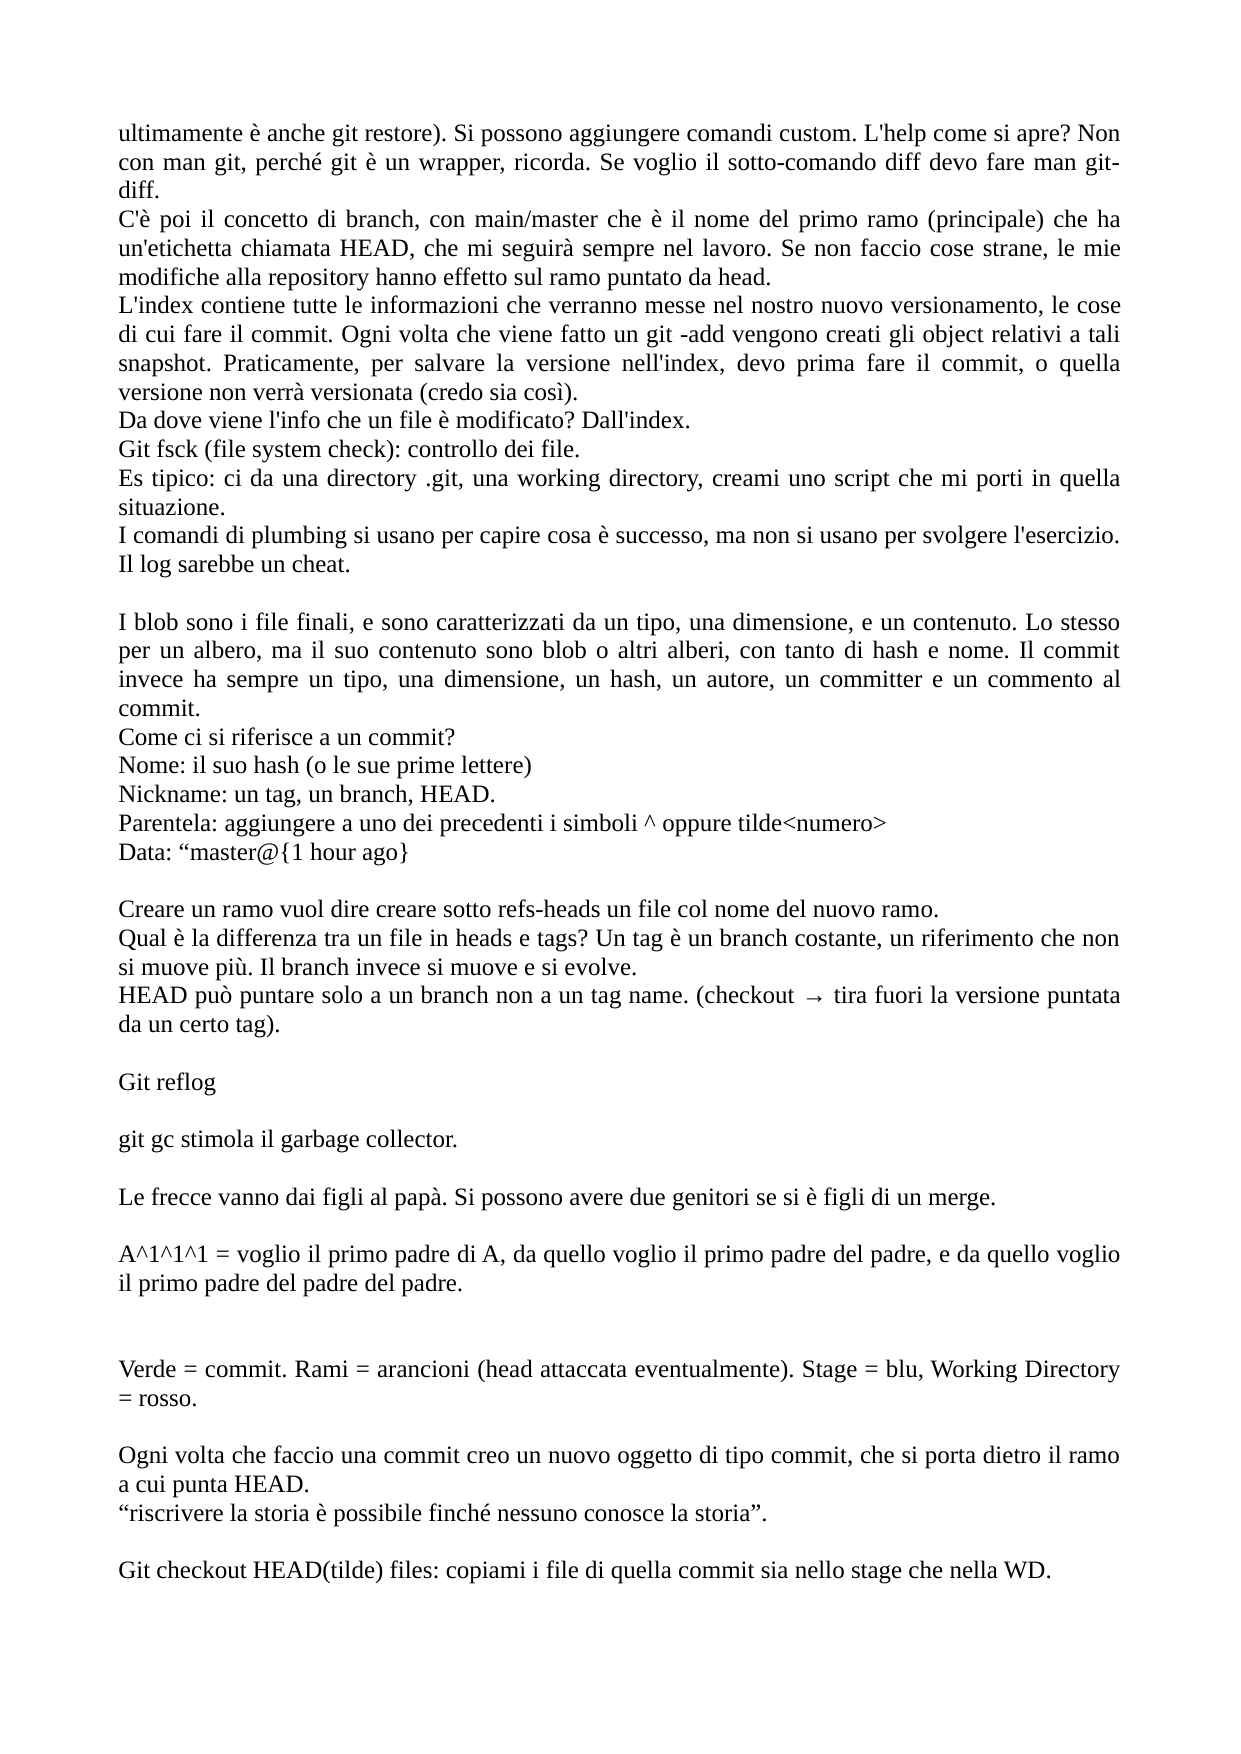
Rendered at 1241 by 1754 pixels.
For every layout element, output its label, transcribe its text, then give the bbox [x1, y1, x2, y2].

text Git reflog [118, 1067, 1122, 1096]
text Nome: il suo hash (o le sue prime lettere) [118, 751, 1122, 779]
text Da dove viene l'info che un file è modificato? Dall'index. [118, 406, 1122, 434]
text Data: “master@{1 hour ago} [118, 837, 1122, 866]
text Le frecce vanno dai figli al papà. Si possono avere due genitori se si è figli di un merge. [118, 1182, 1122, 1211]
text I comandi di plumbing si usano per capire cosa è successo, ma non si usano per svolgere l'esercizio. Il log sarebbe un cheat. [118, 521, 1122, 578]
text Come ci si riferisce a un commit? [118, 722, 1122, 751]
text Qual è la differenza tra un file in heads e tags? Un tag è un branch costante, un riferimento che non si muove più. Il branch invece si muove e si evolve. [118, 923, 1122, 981]
text Git fsck (file system check): controllo dei file. [118, 434, 1122, 463]
text “riscrivere la storia è possibile finché nessuno conosce la storia”. [118, 1498, 1122, 1527]
text ultimamente è anche git restore). Si possono aggiungere comandi custom. L'help come si apre? Non con man git, perché git è un wrapper, ricorda. Se voglio il sotto-comando diff devo fare man git-diff. [118, 118, 1122, 204]
text HEAD può puntare solo a un branch non a un tag name. (checkout → tira fuori la versione puntata da un certo tag). [118, 981, 1122, 1038]
text git gc stimola il garbage collector. [118, 1124, 1122, 1153]
text Creare un ramo vuol dire creare sotto refs-heads un file col nome del nuovo ramo. [118, 894, 1122, 923]
text Nickname: un tag, un branch, HEAD. [118, 779, 1122, 808]
text Parentela: aggiungere a uno dei precedenti i simboli ^ oppure tilde<numero> [118, 808, 1122, 837]
text L'index contiene tutte le informazioni che verranno messe nel nostro nuovo versionamento, le cose di cui fare il commit. Ogni volta che viene fatto un git -add vengono creati gli object relativi a tali snapshot. Praticamente, per salvare la versione nell'index, devo prima fare il commit, o quella versione non verrà versionata (credo sia così). [118, 291, 1122, 406]
text Verde = commit. Rami = arancioni (head attaccata eventualmente). Stage = blu, Working Directory = rosso. [118, 1354, 1122, 1412]
text C'è poi il concetto di branch, con main/master che è il nome del primo ramo (principale) che ha un'etichetta chiamata HEAD, che mi seguirà sempre nel lavoro. Se non faccio cose strane, le mie modifiche alla repository hanno effetto sul ramo puntato da head. [118, 204, 1122, 291]
text Ogni volta che faccio una commit creo un nuovo oggetto di tipo commit, che si porta dietro il ramo a cui punta HEAD. [118, 1441, 1122, 1498]
text Git checkout HEAD(tilde) files: copiami i file di quella commit sia nello stage che nella WD. [118, 1556, 1122, 1584]
text I blob sono i file finali, e sono caratterizzati da un tipo, una dimensione, e un contenuto. Lo stesso per un albero, ma il suo contenuto sono blob o altri alberi, con tanto di hash e nome. Il commit invece ha sempre un tipo, una dimensione, un hash, un autore, un committer e un commento al commit. [118, 607, 1122, 722]
text A^1^1^1 = voglio il primo padre di A, da quello voglio il primo padre del padre, e da quello voglio il primo padre del padre del padre. [118, 1239, 1122, 1297]
text Es tipico: ci da una directory .git, una working directory, creami uno script che mi porti in quella situazione. [118, 463, 1122, 521]
